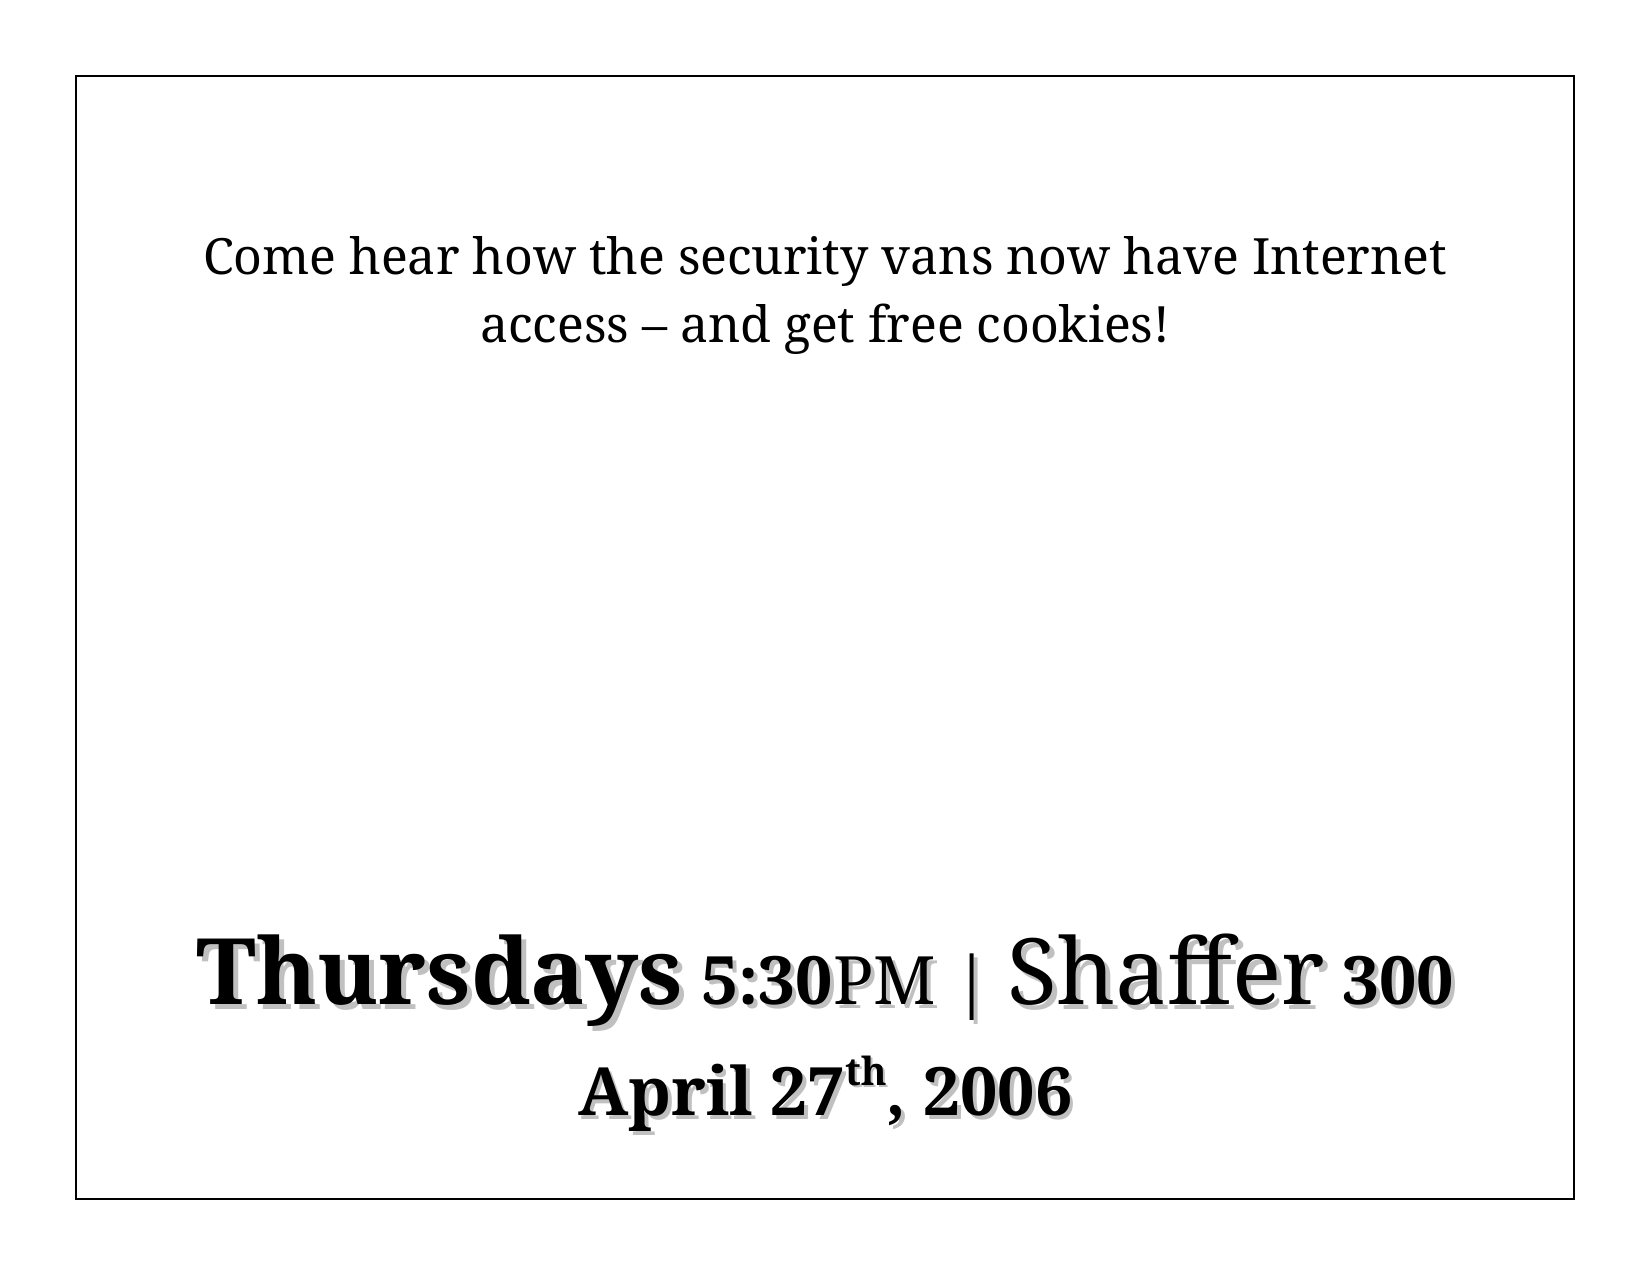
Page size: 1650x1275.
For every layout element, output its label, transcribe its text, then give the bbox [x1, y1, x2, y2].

text Come hear how the security vans now have Internet access – and get free cookies! [140, 221, 1510, 357]
